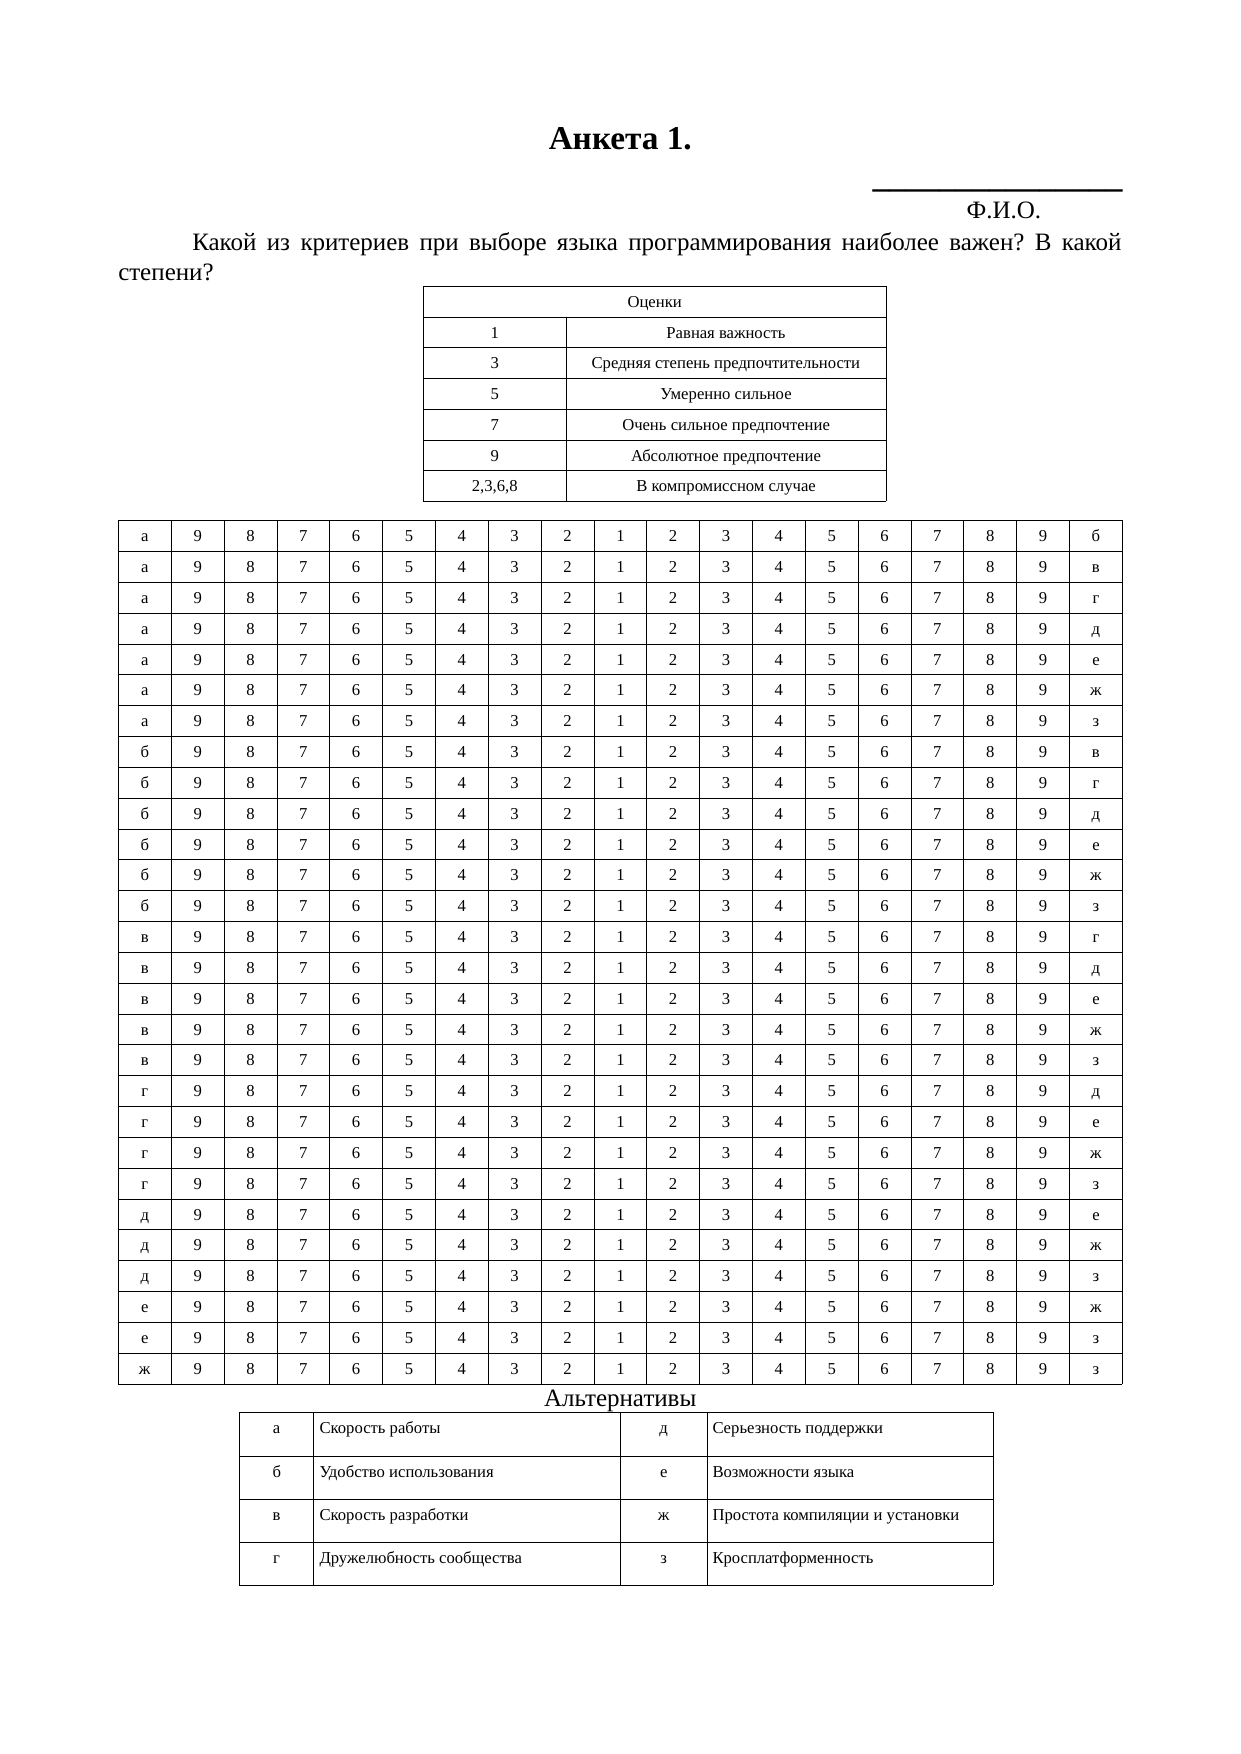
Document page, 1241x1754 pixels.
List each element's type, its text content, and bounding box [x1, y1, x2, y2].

table_header г [1070, 922, 1122, 952]
table_header е [1070, 1107, 1122, 1137]
table_header д [621, 1413, 707, 1456]
table_header 7 [912, 583, 963, 613]
table_header в [1070, 552, 1122, 582]
table_header 8 [964, 1045, 1016, 1075]
table_header 2 [542, 1292, 594, 1322]
table_header 5 [806, 799, 858, 828]
table_header 6 [330, 830, 382, 859]
table_header 5 [806, 1323, 858, 1353]
table_header 3 [489, 1138, 541, 1168]
table_header 5 [383, 737, 435, 767]
table_header 4 [436, 891, 488, 921]
table_header з [1070, 891, 1122, 921]
table_header 9 [1017, 583, 1069, 613]
table_header 6 [859, 1200, 911, 1229]
table_header д [1070, 953, 1122, 983]
table_header 6 [330, 953, 382, 983]
table_header 1 [595, 706, 646, 736]
table_header 8 [225, 1045, 277, 1075]
table_header 1 [595, 1354, 646, 1383]
table_header 3 [700, 1354, 752, 1383]
table_header 3 [700, 922, 752, 952]
table_header д [119, 1200, 171, 1229]
table_header 1 [595, 583, 646, 613]
table_header 3 [489, 1015, 541, 1044]
table_header 3 [700, 768, 752, 798]
table_header 1 [595, 552, 646, 582]
table_header 2 [647, 1200, 699, 1229]
table_header 2 [542, 1045, 594, 1075]
table_header 6 [859, 552, 911, 582]
table_header 3 [489, 675, 541, 705]
table_header 7 [912, 614, 963, 643]
table_header 1 [595, 1045, 646, 1075]
table_header 4 [436, 860, 488, 890]
table_header 6 [330, 768, 382, 798]
table_cell е [621, 1457, 707, 1499]
table_header 3 [700, 1169, 752, 1198]
table_header 9 [172, 1230, 224, 1260]
table_header 9 [1017, 768, 1069, 798]
table_header 5 [806, 1261, 858, 1291]
table_header 1 [595, 1261, 646, 1291]
table_header 5 [383, 1107, 435, 1137]
table_header 5 [806, 1015, 858, 1044]
table_header 9 [172, 675, 224, 705]
table_header 1 [595, 1107, 646, 1137]
table_header 5 [383, 1354, 435, 1383]
table_header 7 [278, 768, 329, 798]
table_header 7 [278, 1045, 329, 1075]
table_header 2 [542, 1015, 594, 1044]
table_header 2 [647, 737, 699, 767]
table_header 5 [383, 706, 435, 736]
table_header 5 [383, 768, 435, 798]
table_header 5 [806, 1230, 858, 1260]
table_header 8 [964, 552, 1016, 582]
table_header а [119, 583, 171, 613]
table_header 7 [912, 1200, 963, 1229]
table_header 7 [912, 1292, 963, 1322]
table_header 7 [278, 1169, 329, 1198]
table_header Оценки [424, 287, 886, 317]
table_header 6 [330, 1107, 382, 1137]
table_header 6 [330, 583, 382, 613]
table_header б [119, 860, 171, 890]
table_header 2 [647, 1076, 699, 1106]
table_header 2 [542, 768, 594, 798]
table_header 9 [172, 984, 224, 1013]
table_header 5 [806, 675, 858, 705]
table_header е [119, 1292, 171, 1322]
table_header д [1070, 799, 1122, 828]
table_header ж [1070, 860, 1122, 890]
table_header 4 [436, 737, 488, 767]
table_header 5 [383, 583, 435, 613]
table_header ж [1070, 1138, 1122, 1168]
table_header 1 [595, 1230, 646, 1260]
table_cell Скорость разработки [314, 1500, 620, 1542]
table_header 2 [647, 1169, 699, 1198]
table_header 4 [753, 583, 805, 613]
table_header 8 [225, 799, 277, 828]
table_header 5 [806, 552, 858, 582]
table_header 3 [700, 1138, 752, 1168]
table_header 8 [964, 645, 1016, 674]
table_header б [119, 768, 171, 798]
table_header 5 [806, 521, 858, 551]
table_header г [1070, 768, 1122, 798]
table_header 5 [383, 521, 435, 551]
table_header 9 [1017, 984, 1069, 1013]
table_header 5 [383, 1323, 435, 1353]
table_header 8 [225, 645, 277, 674]
table_header 1 [595, 1076, 646, 1106]
table_header 4 [753, 521, 805, 551]
table_header 4 [753, 1076, 805, 1106]
table_header 9 [1017, 1261, 1069, 1291]
table_header 7 [912, 860, 963, 890]
table_header 5 [383, 645, 435, 674]
table_header 2 [647, 675, 699, 705]
table_header 8 [225, 830, 277, 859]
table_header 9 [172, 1015, 224, 1044]
table_header 3 [700, 984, 752, 1013]
table_cell 2,3,6,8 [424, 471, 566, 501]
table_header 5 [383, 830, 435, 859]
table_header 2 [542, 645, 594, 674]
table_header 2 [542, 521, 594, 551]
table_header 8 [964, 891, 1016, 921]
table_cell з [621, 1543, 707, 1585]
table_header 6 [859, 1354, 911, 1383]
table_header 4 [753, 1200, 805, 1229]
table_header 5 [383, 984, 435, 1013]
table_header 7 [278, 583, 329, 613]
table_header 2 [542, 860, 594, 890]
table_header 2 [542, 1354, 594, 1383]
table_header 3 [489, 1045, 541, 1075]
table_header 4 [753, 1292, 805, 1322]
table_header 6 [859, 521, 911, 551]
table_header 9 [1017, 614, 1069, 643]
table_header е [1070, 984, 1122, 1013]
table_header 4 [753, 953, 805, 983]
table_header 8 [225, 737, 277, 767]
table_header з [1070, 1354, 1122, 1383]
table_cell Дружелюбность сообщества [314, 1543, 620, 1585]
table_header 2 [647, 984, 699, 1013]
table_cell б [240, 1457, 313, 1499]
table_header 4 [436, 614, 488, 643]
table_header 6 [330, 1200, 382, 1229]
table_header 9 [172, 1261, 224, 1291]
table_header 6 [859, 1292, 911, 1322]
table_header 6 [859, 583, 911, 613]
table_cell Кросплатформенность [708, 1543, 993, 1585]
table_header 3 [700, 675, 752, 705]
table_header 2 [647, 860, 699, 890]
table_header 2 [647, 1292, 699, 1322]
table_header з [1070, 1045, 1122, 1075]
table_header 6 [859, 922, 911, 952]
table_header 3 [489, 1292, 541, 1322]
table_header 8 [225, 1323, 277, 1353]
table_header а [119, 706, 171, 736]
table_header ж [1070, 1292, 1122, 1322]
table_header 5 [806, 1045, 858, 1075]
table_header 8 [225, 1261, 277, 1291]
table_header 3 [700, 1045, 752, 1075]
table_header 3 [700, 799, 752, 828]
table_header в [119, 984, 171, 1013]
table_header 7 [278, 860, 329, 890]
table_header 7 [912, 1169, 963, 1198]
table_header 9 [172, 799, 224, 828]
table_header 4 [753, 645, 805, 674]
table_header 7 [912, 891, 963, 921]
table_header 4 [436, 521, 488, 551]
table_header 9 [1017, 1354, 1069, 1383]
table_header 8 [964, 830, 1016, 859]
table_header 4 [436, 583, 488, 613]
table_header 9 [172, 1138, 224, 1168]
table_header 1 [595, 1292, 646, 1322]
table_header 3 [700, 1230, 752, 1260]
table_header 6 [859, 799, 911, 828]
table_header 6 [859, 1230, 911, 1260]
table_header 4 [436, 953, 488, 983]
table_header 8 [964, 583, 1016, 613]
table_header 5 [806, 583, 858, 613]
table_header ж [1070, 675, 1122, 705]
table_header 2 [647, 830, 699, 859]
table_header 6 [330, 706, 382, 736]
table_header 9 [172, 830, 224, 859]
table_header 9 [172, 706, 224, 736]
table_cell Очень сильное предпочтение [567, 410, 886, 439]
table_header 6 [859, 1323, 911, 1353]
table_header 7 [278, 830, 329, 859]
table_header 7 [278, 1230, 329, 1260]
table_header 5 [383, 1076, 435, 1106]
table_header 7 [912, 1323, 963, 1353]
table_header 3 [489, 891, 541, 921]
table_header 1 [595, 1138, 646, 1168]
table_header 3 [700, 1261, 752, 1291]
table_header 8 [964, 1076, 1016, 1106]
table_header е [1070, 1200, 1122, 1229]
table_cell Возможности языка [708, 1457, 993, 1499]
table_header з [1070, 706, 1122, 736]
table_header в [119, 1045, 171, 1075]
table_header 7 [278, 1354, 329, 1383]
table_header 6 [330, 614, 382, 643]
table_header 3 [489, 953, 541, 983]
table_header 7 [912, 1354, 963, 1383]
table_header 7 [912, 645, 963, 674]
table_header 7 [278, 799, 329, 828]
table_cell 9 [424, 441, 566, 470]
table_header а [119, 645, 171, 674]
table_header 9 [1017, 1045, 1069, 1075]
table_header 4 [436, 799, 488, 828]
table_header 8 [225, 984, 277, 1013]
table_header в [1070, 737, 1122, 767]
table_header 6 [859, 1015, 911, 1044]
table_header з [1070, 1261, 1122, 1291]
table_header 7 [278, 737, 329, 767]
table_header 9 [172, 768, 224, 798]
table_header 5 [806, 1354, 858, 1383]
table_header 3 [700, 583, 752, 613]
table_header 3 [489, 922, 541, 952]
table_header 3 [700, 830, 752, 859]
table_header 2 [542, 552, 594, 582]
table_header б [1070, 521, 1122, 551]
table_header 2 [542, 922, 594, 952]
table_header 8 [964, 1138, 1016, 1168]
table_header 3 [700, 1200, 752, 1229]
table_header 8 [964, 1169, 1016, 1198]
table_header 9 [1017, 860, 1069, 890]
table_header 1 [595, 675, 646, 705]
table_cell 7 [424, 410, 566, 439]
table_header 5 [383, 1261, 435, 1291]
table_header 8 [225, 706, 277, 736]
table_header 6 [330, 552, 382, 582]
table_header д [119, 1261, 171, 1291]
table_header 3 [700, 552, 752, 582]
table_header 5 [383, 922, 435, 952]
table_header 2 [542, 1230, 594, 1260]
table_header 6 [330, 1261, 382, 1291]
table_header 9 [1017, 1107, 1069, 1137]
table_header 8 [964, 706, 1016, 736]
table_header 7 [278, 552, 329, 582]
table_header 2 [647, 1354, 699, 1383]
table_header 3 [489, 1200, 541, 1229]
table_header 9 [1017, 1138, 1069, 1168]
table_header д [119, 1230, 171, 1260]
table_header 3 [700, 737, 752, 767]
table_header а [240, 1413, 313, 1456]
table_header 8 [225, 922, 277, 952]
table_header г [1070, 583, 1122, 613]
table_header в [119, 1015, 171, 1044]
table_header 3 [489, 521, 541, 551]
table_header 3 [700, 521, 752, 551]
table_header 2 [647, 891, 699, 921]
table_header 4 [753, 1015, 805, 1044]
table_header 6 [859, 645, 911, 674]
table_header 5 [383, 799, 435, 828]
table_header 7 [912, 1076, 963, 1106]
table_header 6 [859, 614, 911, 643]
table_header 1 [595, 1169, 646, 1198]
table_header 3 [700, 1107, 752, 1137]
table_header 3 [489, 1323, 541, 1353]
table_header 3 [700, 645, 752, 674]
table_header 9 [1017, 1200, 1069, 1229]
table_header а [119, 675, 171, 705]
table_header 8 [225, 1107, 277, 1137]
table_header б [119, 737, 171, 767]
table_header 1 [595, 860, 646, 890]
text Какой из критериев при выборе языка программирования наиболее важен? В какой степени? [118, 223, 1122, 286]
table_header 3 [489, 614, 541, 643]
table_header 8 [964, 768, 1016, 798]
table_header 5 [383, 1045, 435, 1075]
table_header 5 [806, 1292, 858, 1322]
table_header 9 [172, 737, 224, 767]
table_header 3 [489, 1230, 541, 1260]
table_header 6 [859, 953, 911, 983]
table_header 3 [700, 1292, 752, 1322]
table_header 6 [330, 1354, 382, 1383]
table_header 4 [753, 1169, 805, 1198]
table_header 4 [436, 922, 488, 952]
table_header 8 [225, 860, 277, 890]
table_header 9 [172, 583, 224, 613]
table_cell г [240, 1543, 313, 1585]
table_header 8 [964, 675, 1016, 705]
table_header 4 [436, 1323, 488, 1353]
table_header 2 [647, 614, 699, 643]
table_header 6 [330, 1169, 382, 1198]
table_header 1 [595, 768, 646, 798]
table_cell ж [621, 1500, 707, 1542]
table_header 6 [330, 1323, 382, 1353]
table_header 4 [436, 706, 488, 736]
table_header 3 [700, 860, 752, 890]
table_header 6 [330, 737, 382, 767]
table_header 8 [964, 1107, 1016, 1137]
table_header 6 [859, 1261, 911, 1291]
table_header 9 [1017, 922, 1069, 952]
table_header 7 [278, 645, 329, 674]
table_header 8 [225, 1354, 277, 1383]
table_header 3 [489, 1107, 541, 1137]
table_header 2 [542, 1076, 594, 1106]
table_header 6 [330, 675, 382, 705]
table_header 9 [172, 614, 224, 643]
table_header 4 [436, 552, 488, 582]
table_header 3 [489, 1354, 541, 1383]
table_header 5 [806, 614, 858, 643]
table_header 6 [330, 799, 382, 828]
table_header 4 [753, 1138, 805, 1168]
table_header 9 [172, 1323, 224, 1353]
table_header 1 [595, 614, 646, 643]
table_header б [119, 891, 171, 921]
table_header 1 [595, 922, 646, 952]
table_header 3 [489, 737, 541, 767]
table_header 7 [912, 552, 963, 582]
table_header 5 [806, 830, 858, 859]
table_header а [119, 552, 171, 582]
table_header 5 [806, 1076, 858, 1106]
table_header 8 [225, 614, 277, 643]
table_header 9 [1017, 1323, 1069, 1353]
table_header 2 [647, 799, 699, 828]
table_header 7 [278, 521, 329, 551]
table_header 6 [330, 1292, 382, 1322]
table_header 8 [225, 768, 277, 798]
table_header 7 [278, 706, 329, 736]
table_header д [1070, 614, 1122, 643]
table_header 2 [647, 953, 699, 983]
table_header 5 [383, 614, 435, 643]
table_header 8 [964, 521, 1016, 551]
table_header 9 [1017, 706, 1069, 736]
table_header 4 [436, 1292, 488, 1322]
table_header 8 [964, 1200, 1016, 1229]
table_header 6 [330, 922, 382, 952]
table_header 4 [436, 768, 488, 798]
table_header г [119, 1107, 171, 1137]
table_header 4 [436, 1230, 488, 1260]
table_header 9 [172, 1200, 224, 1229]
table_header 9 [1017, 552, 1069, 582]
table_header 6 [330, 860, 382, 890]
table_header 6 [330, 891, 382, 921]
table_header 2 [647, 583, 699, 613]
table_header 2 [542, 583, 594, 613]
table_header 4 [436, 645, 488, 674]
table_cell Абсолютное предпочтение [567, 441, 886, 470]
table_header 7 [912, 953, 963, 983]
table_header 6 [859, 830, 911, 859]
table_header 5 [806, 1169, 858, 1198]
table_header 8 [964, 1261, 1016, 1291]
table_header 2 [647, 552, 699, 582]
table_header 2 [542, 1200, 594, 1229]
table_header 9 [1017, 1076, 1069, 1106]
table_header 4 [753, 984, 805, 1013]
table_header 4 [753, 768, 805, 798]
table_header 5 [383, 1138, 435, 1168]
table_header 7 [278, 891, 329, 921]
table_header 9 [1017, 645, 1069, 674]
table_header 4 [753, 737, 805, 767]
table_header ж [1070, 1015, 1122, 1044]
table_header 9 [172, 1076, 224, 1106]
table_header 6 [330, 1045, 382, 1075]
table_header 9 [172, 860, 224, 890]
table_header 6 [859, 768, 911, 798]
table_header 7 [912, 799, 963, 828]
table_header 1 [595, 891, 646, 921]
table_header 3 [489, 706, 541, 736]
table_header 8 [225, 1076, 277, 1106]
table_header 7 [278, 953, 329, 983]
table_header 8 [964, 799, 1016, 828]
table_header 8 [225, 953, 277, 983]
table_header 2 [647, 1138, 699, 1168]
table_header 2 [542, 1107, 594, 1137]
table_header 8 [225, 1169, 277, 1198]
table_header 7 [912, 737, 963, 767]
table_header 7 [278, 922, 329, 952]
table_header 2 [647, 922, 699, 952]
table_header 4 [753, 614, 805, 643]
table_header 8 [964, 614, 1016, 643]
table_header 3 [700, 1076, 752, 1106]
table_header 8 [225, 891, 277, 921]
table_header 7 [912, 1107, 963, 1137]
table_header 4 [436, 1076, 488, 1106]
table_header 6 [859, 891, 911, 921]
table_header 5 [806, 891, 858, 921]
table_header 6 [330, 1015, 382, 1044]
table_header 7 [912, 768, 963, 798]
table_header 8 [225, 1015, 277, 1044]
table_cell Удобство использования [314, 1457, 620, 1499]
table_header 2 [647, 521, 699, 551]
table_header 5 [383, 1200, 435, 1229]
table_header 7 [912, 830, 963, 859]
table_header ж [119, 1354, 171, 1383]
table_header 9 [1017, 830, 1069, 859]
table_header 2 [542, 1261, 594, 1291]
table_header 6 [859, 1107, 911, 1137]
table_header 3 [489, 1261, 541, 1291]
table_header 2 [647, 1015, 699, 1044]
table_header 5 [806, 984, 858, 1013]
table_header 2 [542, 891, 594, 921]
table_header е [1070, 830, 1122, 859]
table_header д [1070, 1076, 1122, 1106]
table_header 3 [489, 768, 541, 798]
table_header ж [1070, 1230, 1122, 1260]
table_header 4 [436, 1261, 488, 1291]
table_header 5 [383, 1015, 435, 1044]
table_header 6 [330, 1138, 382, 1168]
table_header 9 [172, 1107, 224, 1137]
table_header 9 [1017, 799, 1069, 828]
table_header 3 [700, 706, 752, 736]
table_header 1 [595, 1015, 646, 1044]
table_header 8 [964, 1015, 1016, 1044]
table_header 5 [383, 1230, 435, 1260]
text Анкета 1. [118, 118, 1122, 156]
table_header 9 [1017, 737, 1069, 767]
table_header 1 [595, 737, 646, 767]
table_header 6 [330, 1230, 382, 1260]
table_header 4 [753, 1230, 805, 1260]
table_header 5 [383, 891, 435, 921]
table_header 2 [647, 645, 699, 674]
table_header 8 [225, 1138, 277, 1168]
table_header з [1070, 1169, 1122, 1198]
table_header 5 [806, 953, 858, 983]
table_header 1 [595, 953, 646, 983]
table_header 9 [172, 521, 224, 551]
table_header 1 [595, 830, 646, 859]
table_header 3 [489, 645, 541, 674]
table_header 8 [964, 1354, 1016, 1383]
table_header 7 [912, 984, 963, 1013]
table_header 8 [225, 521, 277, 551]
table_header 8 [225, 1230, 277, 1260]
table_header 4 [753, 1045, 805, 1075]
table_header 7 [912, 521, 963, 551]
table_header 7 [278, 614, 329, 643]
table_header 9 [1017, 1230, 1069, 1260]
table_header 4 [753, 675, 805, 705]
table_header 8 [225, 675, 277, 705]
table_header 3 [489, 860, 541, 890]
table_header 4 [753, 799, 805, 828]
table_header 5 [383, 860, 435, 890]
table_header б [119, 830, 171, 859]
table_header 7 [278, 1261, 329, 1291]
table_header 7 [278, 675, 329, 705]
table_header 2 [647, 706, 699, 736]
table_header 5 [383, 1169, 435, 1198]
table_header 1 [595, 799, 646, 828]
table_header Скорость работы [314, 1413, 620, 1456]
table_header 9 [1017, 1015, 1069, 1044]
table_header 5 [806, 1107, 858, 1137]
table_header 1 [595, 521, 646, 551]
table_header 3 [489, 1076, 541, 1106]
table_header 4 [436, 830, 488, 859]
table_header 2 [542, 984, 594, 1013]
table_header 6 [330, 645, 382, 674]
table_header 9 [172, 1292, 224, 1322]
table_header 7 [912, 1261, 963, 1291]
table_header 4 [436, 1138, 488, 1168]
table_header 6 [859, 706, 911, 736]
table_header 1 [595, 984, 646, 1013]
table_header 2 [542, 953, 594, 983]
table_header 6 [859, 860, 911, 890]
table_header 3 [700, 614, 752, 643]
table_header 3 [489, 984, 541, 1013]
table_header 4 [436, 1045, 488, 1075]
table_header 2 [542, 1323, 594, 1353]
table_header 9 [172, 645, 224, 674]
table_cell Умеренно сильное [567, 379, 886, 409]
table_cell 5 [424, 379, 566, 409]
table_header 1 [595, 645, 646, 674]
table_header 2 [647, 1230, 699, 1260]
table_header 3 [700, 891, 752, 921]
table_header 4 [436, 1200, 488, 1229]
table_header 7 [912, 1230, 963, 1260]
table_cell Средняя степень предпочтительности [567, 348, 886, 378]
table_header 7 [278, 1076, 329, 1106]
table_header 8 [225, 552, 277, 582]
table_header 2 [542, 799, 594, 828]
table_header 8 [964, 1323, 1016, 1353]
table_cell 3 [424, 348, 566, 378]
table_header 7 [912, 1138, 963, 1168]
table_header 5 [383, 1292, 435, 1322]
table_header 4 [436, 984, 488, 1013]
table_header 9 [1017, 1292, 1069, 1322]
table_header 2 [542, 830, 594, 859]
table_header 2 [542, 675, 594, 705]
table_header в [119, 953, 171, 983]
table_header 5 [806, 922, 858, 952]
table_header 2 [542, 614, 594, 643]
table_header 5 [806, 860, 858, 890]
table_header а [119, 521, 171, 551]
table_header 4 [753, 706, 805, 736]
table_header 9 [172, 953, 224, 983]
table_header 7 [278, 1107, 329, 1137]
table_header 4 [753, 552, 805, 582]
table_header 8 [964, 860, 1016, 890]
table_header 4 [753, 1261, 805, 1291]
table_header 7 [278, 1015, 329, 1044]
table_header 7 [278, 1323, 329, 1353]
table_header 6 [859, 984, 911, 1013]
table_header 6 [859, 1076, 911, 1106]
table_header 8 [964, 1230, 1016, 1260]
table_header 4 [753, 922, 805, 952]
table_header 5 [806, 1138, 858, 1168]
table_header з [1070, 1323, 1122, 1353]
table_header 8 [225, 583, 277, 613]
table_header б [119, 799, 171, 828]
table_header 8 [964, 922, 1016, 952]
table_header 7 [912, 706, 963, 736]
table_header 4 [436, 675, 488, 705]
table_header 8 [964, 953, 1016, 983]
table_header 1 [595, 1323, 646, 1353]
table_header 9 [172, 891, 224, 921]
table_header 7 [278, 984, 329, 1013]
table_header 9 [1017, 891, 1069, 921]
table_header 7 [278, 1200, 329, 1229]
table_header 4 [436, 1107, 488, 1137]
table_header 5 [806, 706, 858, 736]
table_header е [1070, 645, 1122, 674]
table_header 9 [1017, 675, 1069, 705]
table_header 8 [225, 1292, 277, 1322]
table_header 3 [489, 1169, 541, 1198]
table_cell В компромиссном случае [567, 471, 886, 501]
table_header в [119, 922, 171, 952]
table_header 7 [278, 1292, 329, 1322]
table_header 6 [859, 737, 911, 767]
table_header 6 [859, 1138, 911, 1168]
table_header 9 [1017, 953, 1069, 983]
table_header 5 [806, 645, 858, 674]
table_header 4 [753, 1323, 805, 1353]
table_header 2 [647, 1323, 699, 1353]
table_header 4 [753, 1354, 805, 1383]
text _______________ [118, 156, 1122, 195]
table_header 3 [700, 953, 752, 983]
table_header 9 [172, 1045, 224, 1075]
table_header 9 [172, 552, 224, 582]
table_header 5 [383, 552, 435, 582]
table_header г [119, 1169, 171, 1198]
table_header г [119, 1076, 171, 1106]
table_header 4 [436, 1354, 488, 1383]
table_header г [119, 1138, 171, 1168]
table_header 5 [383, 953, 435, 983]
table_header 8 [225, 1200, 277, 1229]
table_header 4 [753, 1107, 805, 1137]
table_header 2 [647, 1045, 699, 1075]
table_header 6 [859, 1045, 911, 1075]
table_header 5 [806, 768, 858, 798]
table_header 8 [964, 1292, 1016, 1322]
table_header 5 [383, 675, 435, 705]
table_header 6 [330, 1076, 382, 1106]
table_header 7 [912, 922, 963, 952]
table_header 9 [172, 922, 224, 952]
table_header 4 [436, 1169, 488, 1198]
table_header 7 [278, 1138, 329, 1168]
table_cell 1 [424, 318, 566, 347]
table_header 2 [647, 1261, 699, 1291]
table_header 9 [172, 1169, 224, 1198]
table_header 7 [912, 1015, 963, 1044]
table_header 4 [436, 1015, 488, 1044]
table_header 3 [489, 799, 541, 828]
text Альтернативы [118, 1385, 1122, 1412]
table_header 1 [595, 1200, 646, 1229]
table_header 3 [489, 830, 541, 859]
table_header 3 [700, 1323, 752, 1353]
table_header 2 [542, 737, 594, 767]
table_header Серьезность поддержки [708, 1413, 993, 1456]
table_header 2 [542, 706, 594, 736]
table_header 2 [647, 768, 699, 798]
table_header 2 [542, 1169, 594, 1198]
table_header 5 [806, 737, 858, 767]
table_header е [119, 1323, 171, 1353]
table_header 6 [330, 521, 382, 551]
table_header 4 [753, 891, 805, 921]
table_cell Простота компиляции и установки [708, 1500, 993, 1542]
table_header 5 [806, 1200, 858, 1229]
table_header 4 [753, 830, 805, 859]
table_header 9 [1017, 1169, 1069, 1198]
table_cell в [240, 1500, 313, 1542]
table_header 9 [172, 1354, 224, 1383]
table_header 7 [912, 675, 963, 705]
table_header 6 [330, 984, 382, 1013]
table_header 3 [700, 1015, 752, 1044]
table_header 6 [859, 1169, 911, 1198]
table_header 8 [964, 984, 1016, 1013]
table_header 3 [489, 552, 541, 582]
table_header 7 [912, 1045, 963, 1075]
table_header 9 [1017, 521, 1069, 551]
table_header 3 [489, 583, 541, 613]
table_header 8 [964, 737, 1016, 767]
text Ф.И.О. [118, 195, 1122, 223]
table_header 4 [753, 860, 805, 890]
table_header а [119, 614, 171, 643]
table_cell Равная важность [567, 318, 886, 347]
table_header 6 [859, 675, 911, 705]
table_header 2 [542, 1138, 594, 1168]
table_header 2 [647, 1107, 699, 1137]
